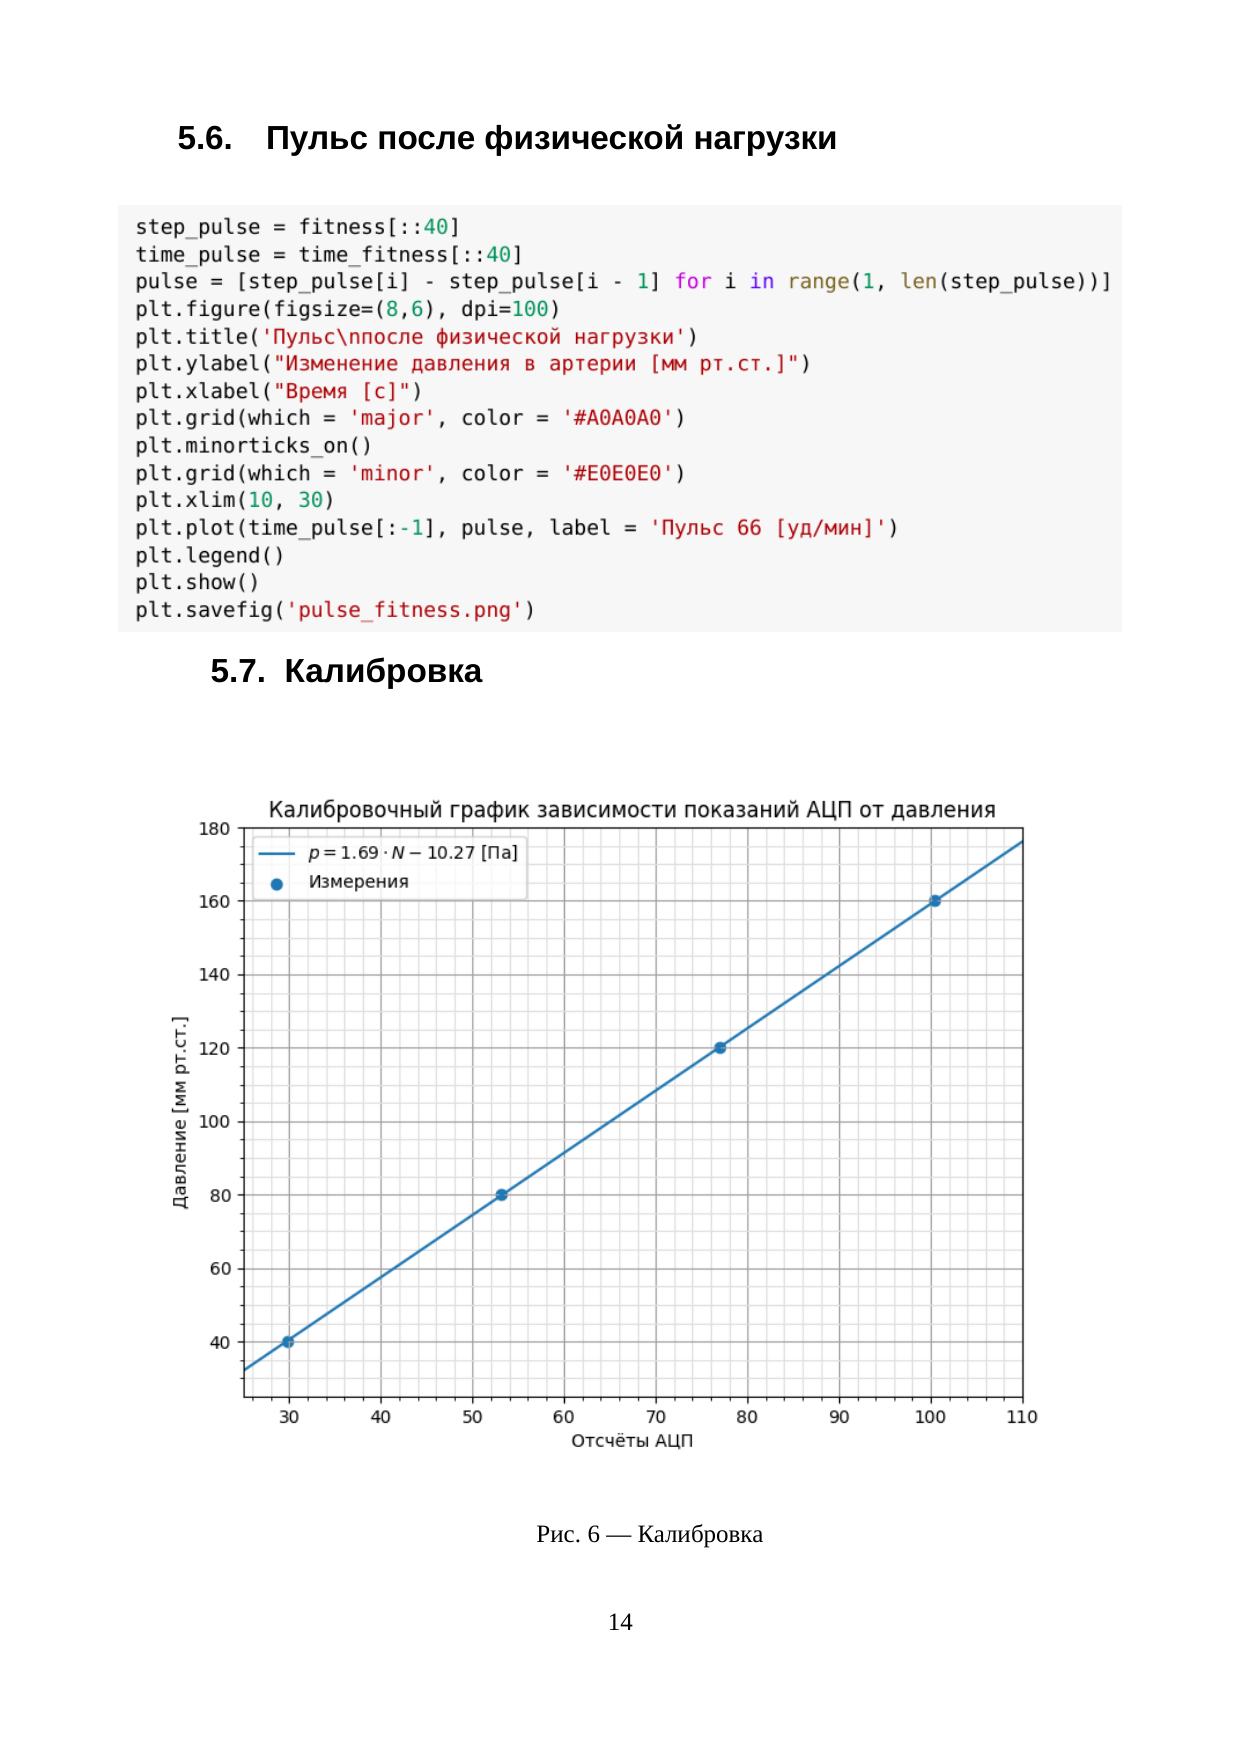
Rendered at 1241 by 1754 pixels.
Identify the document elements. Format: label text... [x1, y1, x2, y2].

picture [118, 205, 1123, 632]
text Рис. 6 — Калибровка [118, 1519, 1122, 1548]
picture [118, 737, 1123, 1491]
subtitle 5.7. Калибровка [118, 632, 1122, 689]
subtitle Пульс после физической нагрузки [118, 118, 1122, 157]
